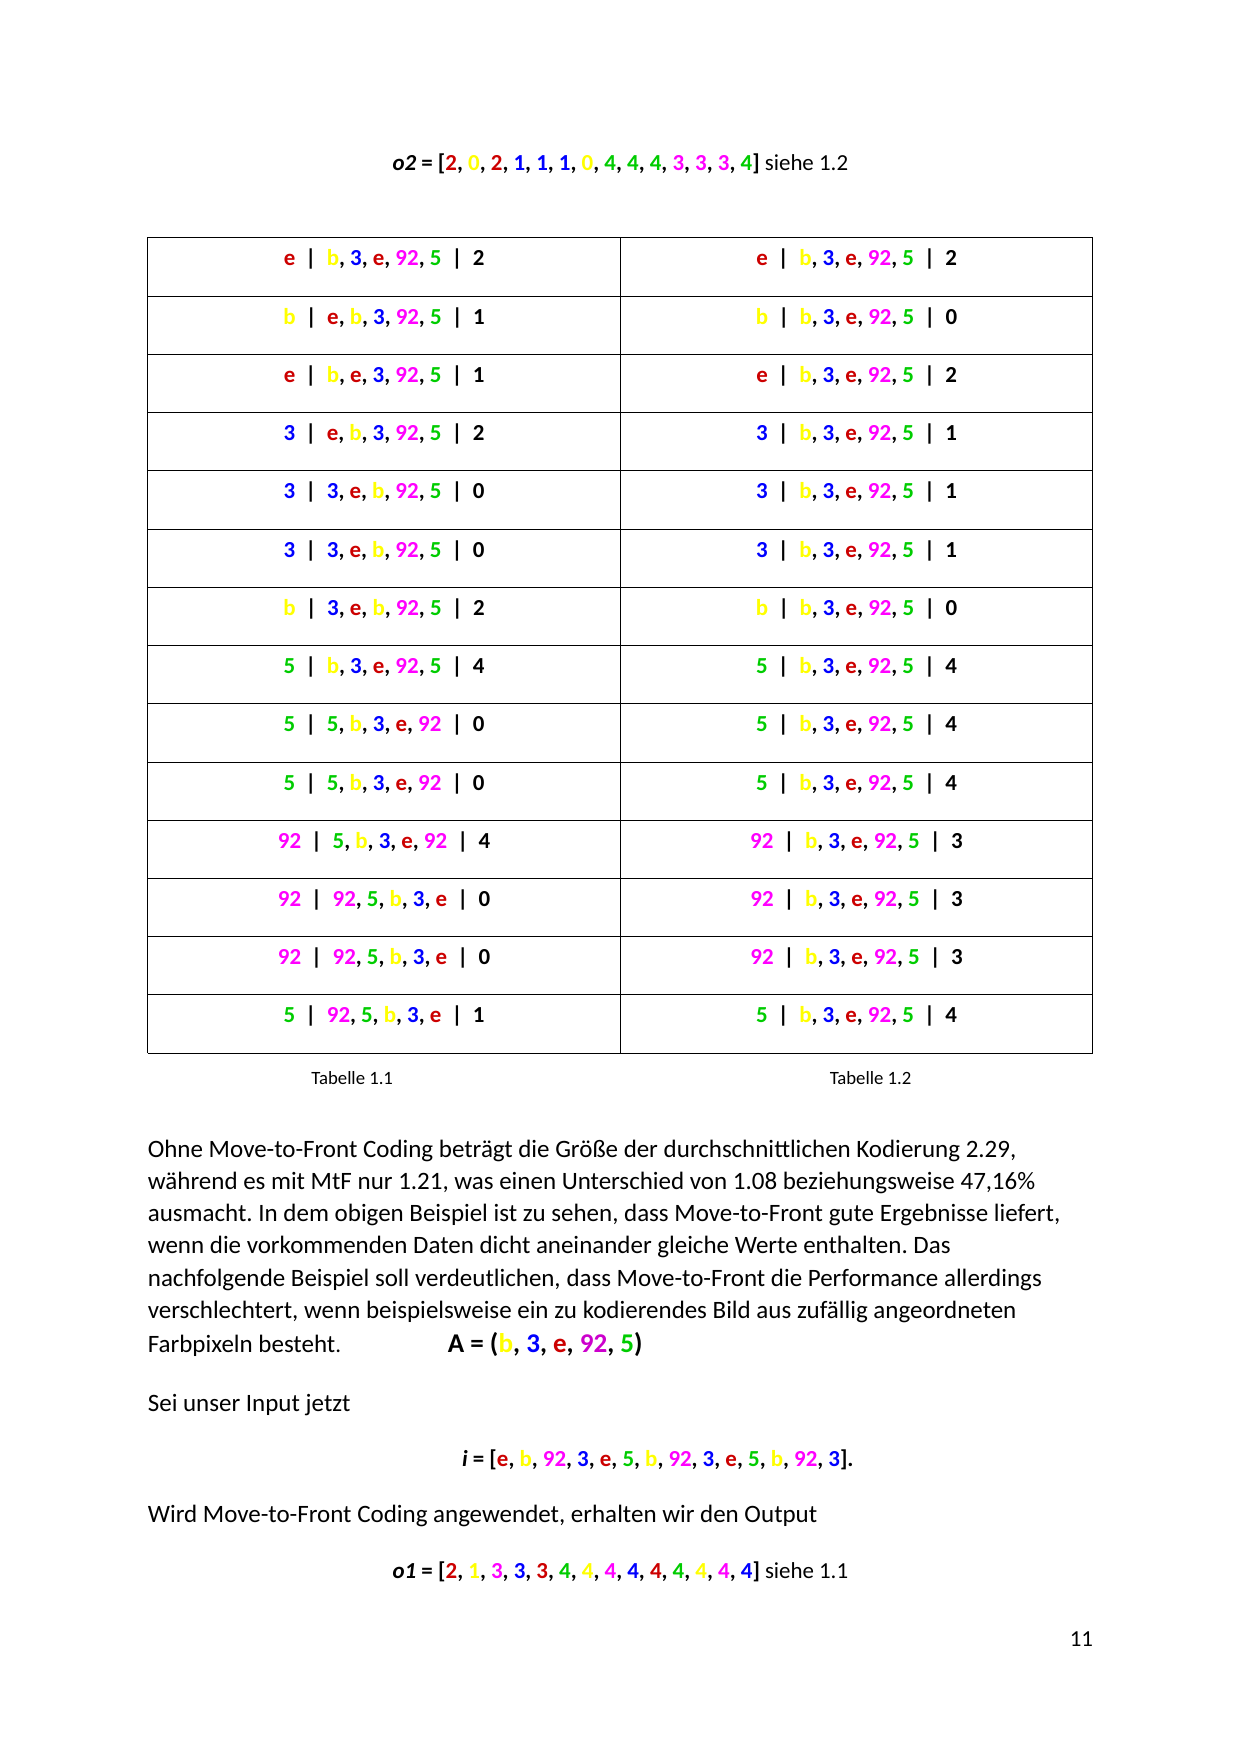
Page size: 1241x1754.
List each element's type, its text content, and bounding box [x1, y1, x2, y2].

table_cell 3 | 3, e, b, 92, 5 | 0 [148, 530, 620, 587]
table_cell 5 | b, 3, e, 92, 5 | 4 [621, 704, 1092, 761]
table_cell e | b, 3, e, 92, 5 | 2 [621, 355, 1092, 412]
text o2 = [2, 0, 2, 1, 1, 1, 0, 4, 4, 4, 3, 3, 3, 4] siehe 1.2 [148, 148, 1093, 176]
text Wird Move-to-Front Coding angewendet, erhalten wir den Output [148, 1499, 1093, 1529]
table_cell 5 | 5, b, 3, e, 92 | 0 [148, 763, 620, 819]
text o1 = [2, 1, 3, 3, 3, 4, 4, 4, 4, 4, 4, 4, 4, 4] siehe 1.1 [148, 1556, 1093, 1584]
text Ohne Move-to-Front Coding beträgt die Größe der durchschnittlichen Kodierung 2.29, während es mit MtF nur 1.21, was einen Unterschied von 1.08 beziehungsweise 47,16% ausmacht. In dem obigen Beispiel ist zu sehen, dass Move-to-Front gute Ergebnisse liefert, wenn die vorkommenden Daten dicht aneinander gleiche Werte enthalten. Das nachfolgende Beispiel soll verdeutlichen, dass Move-to-Front die Performance allerdings verschlechtert, wenn beispielsweise ein zu kodierendes Bild aus zufällig angeordneten Farbpixeln besteht. A = (b, 3, e, 92, 5) [148, 1133, 1093, 1360]
table_header e | b, 3, e, 92, 5 | 2 [148, 238, 620, 296]
table_cell 92 | b, 3, e, 92, 5 | 3 [621, 937, 1092, 994]
text Tabelle 1.1 [311, 1066, 486, 1088]
text Tabelle 1.2 [829, 1066, 1005, 1088]
table_cell b | e, b, 3, 92, 5 | 1 [148, 297, 620, 354]
table_cell 5 | b, 3, e, 92, 5 | 4 [148, 646, 620, 703]
table_cell 3 | 3, e, b, 92, 5 | 0 [148, 471, 620, 528]
text i = [e, b, 92, 3, e, 5, b, 92, 3, e, 5, b, 92, 3]. [148, 1444, 1093, 1472]
text Sei unser Input jetzt [148, 1387, 1093, 1417]
table_cell 5 | 92, 5, b, 3, e | 1 [148, 995, 620, 1052]
table_cell 92 | 92, 5, b, 3, e | 0 [148, 879, 620, 936]
table_cell 3 | b, 3, e, 92, 5 | 1 [621, 413, 1092, 470]
table_header e | b, 3, e, 92, 5 | 2 [621, 238, 1092, 296]
table_cell 92 | 92, 5, b, 3, e | 0 [148, 937, 620, 994]
table_cell e | b, e, 3, 92, 5 | 1 [148, 355, 620, 412]
table_cell 5 | b, 3, e, 92, 5 | 4 [621, 763, 1092, 819]
table_cell 3 | e, b, 3, 92, 5 | 2 [148, 413, 620, 470]
table_cell 92 | 5, b, 3, e, 92 | 4 [148, 821, 620, 878]
table_cell 5 | b, 3, e, 92, 5 | 4 [621, 646, 1092, 703]
table_cell 5 | 5, b, 3, e, 92 | 0 [148, 704, 620, 761]
table_cell b | 3, e, b, 92, 5 | 2 [148, 588, 620, 645]
table_cell b | b, 3, e, 92, 5 | 0 [621, 297, 1092, 354]
table_cell 5 | b, 3, e, 92, 5 | 4 [621, 995, 1092, 1052]
table_cell 92 | b, 3, e, 92, 5 | 3 [621, 879, 1092, 936]
table_cell 92 | b, 3, e, 92, 5 | 3 [621, 821, 1092, 878]
table_cell 3 | b, 3, e, 92, 5 | 1 [621, 530, 1092, 587]
table_cell 3 | b, 3, e, 92, 5 | 1 [621, 471, 1092, 528]
table_cell b | b, 3, e, 92, 5 | 0 [621, 588, 1092, 645]
